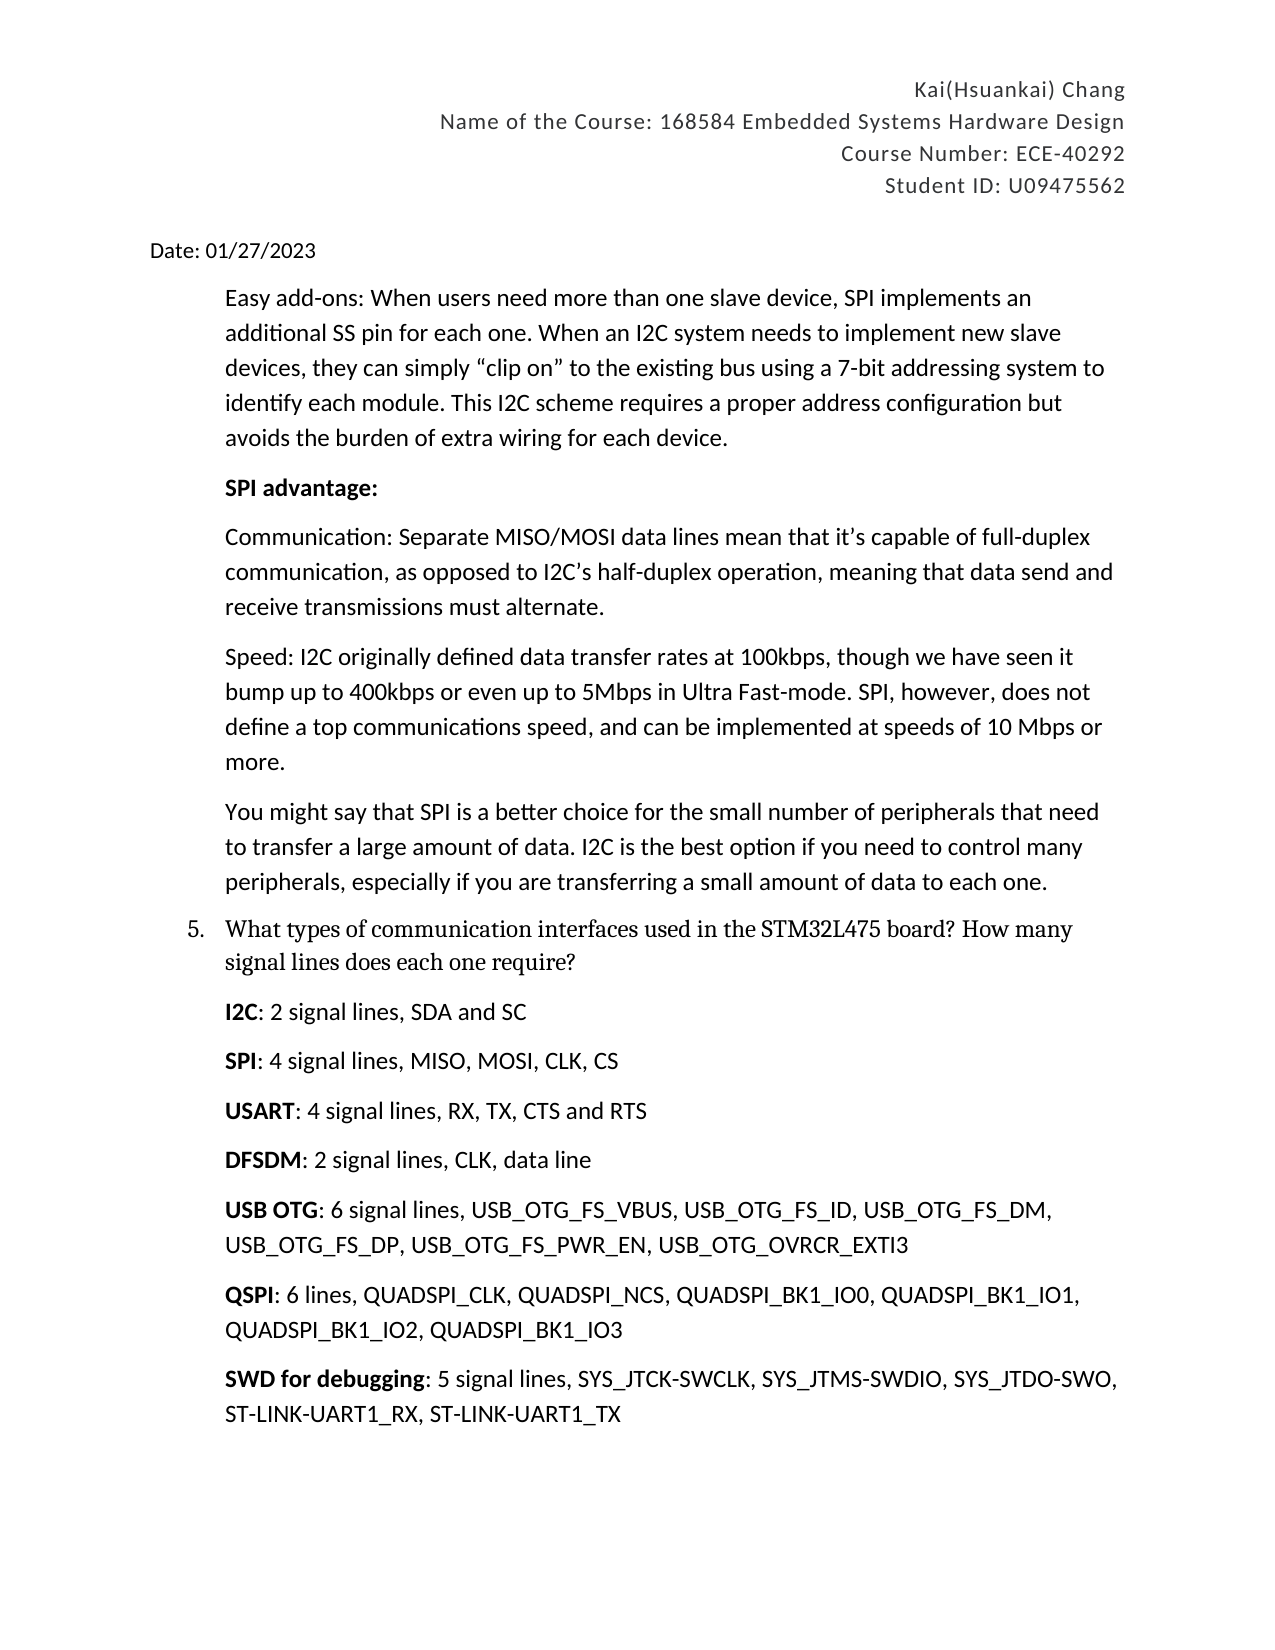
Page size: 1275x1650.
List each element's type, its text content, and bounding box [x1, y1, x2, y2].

list QSPI: 6 lines, QUADSPI_CLK, QUADSPI_NCS, QUADSPI_BK1_IO0, QUADSPI_BK1_IO1, QUADSPI_BK1_IO2, QUADSPI_BK1_IO3 [187, 1279, 1125, 1344]
list Speed: I2C originally defined data transfer rates at 100kbps, though we have seen it bump up to 400kbps or even up to 5Mbps in Ultra Fast-mode. SPI, however, does not define a top communications speed, and can be implemented at speeds of 10 Mbps or more. [187, 641, 1125, 777]
list USB OTG: 6 signal lines, USB_OTG_FS_VBUS, USB_OTG_FS_ID, USB_OTG_FS_DM, USB_OTG_FS_DP, USB_OTG_FS_PWR_EN, USB_OTG_OVRCR_EXTI3 [187, 1194, 1125, 1260]
list DFSDM: 2 signal lines, CLK, data line [187, 1145, 1125, 1175]
list You might say that SPI is a better choice for the small number of peripherals that need to transfer a large amount of data. I2C is the best option if you need to control many peripherals, especially if you are transferring a small amount of data to each one. [187, 796, 1125, 896]
list Communication: Separate MISO/MOSI data lines mean that it’s capable of full-duplex communication, as opposed to I2C’s half-duplex operation, meaning that data send and receive transmissions must alternate. [187, 522, 1125, 622]
list USART: 4 signal lines, RX, TX, CTS and RTS [187, 1095, 1125, 1126]
list SPI advantage: [187, 472, 1125, 502]
list I2C: 2 signal lines, SDA and SC [187, 996, 1125, 1026]
list SWD for debugging: 5 signal lines, SYS_JTCK-SWCLK, SYS_JTMS-SWDIO, SYS_JTDO-SWO, ST-LINK-UART1_RX, ST-LINK-UART1_TX [187, 1363, 1125, 1429]
list SPI: 4 signal lines, MISO, MOSI, CLK, CS [187, 1046, 1125, 1076]
list Easy add-ons: When users need more than one slave device, SPI implements an additional SS pin for each one. When an I2C system needs to implement new slave devices, they can simply “clip on” to the existing bus using a 7-bit addressing system to identify each module. This I2C scheme requires a proper address configuration but avoids the burden of extra wiring for each device. [187, 282, 1125, 453]
list What types of communication interfaces used in the STM32L475 board? How many signal lines does each one require? [187, 915, 1125, 977]
